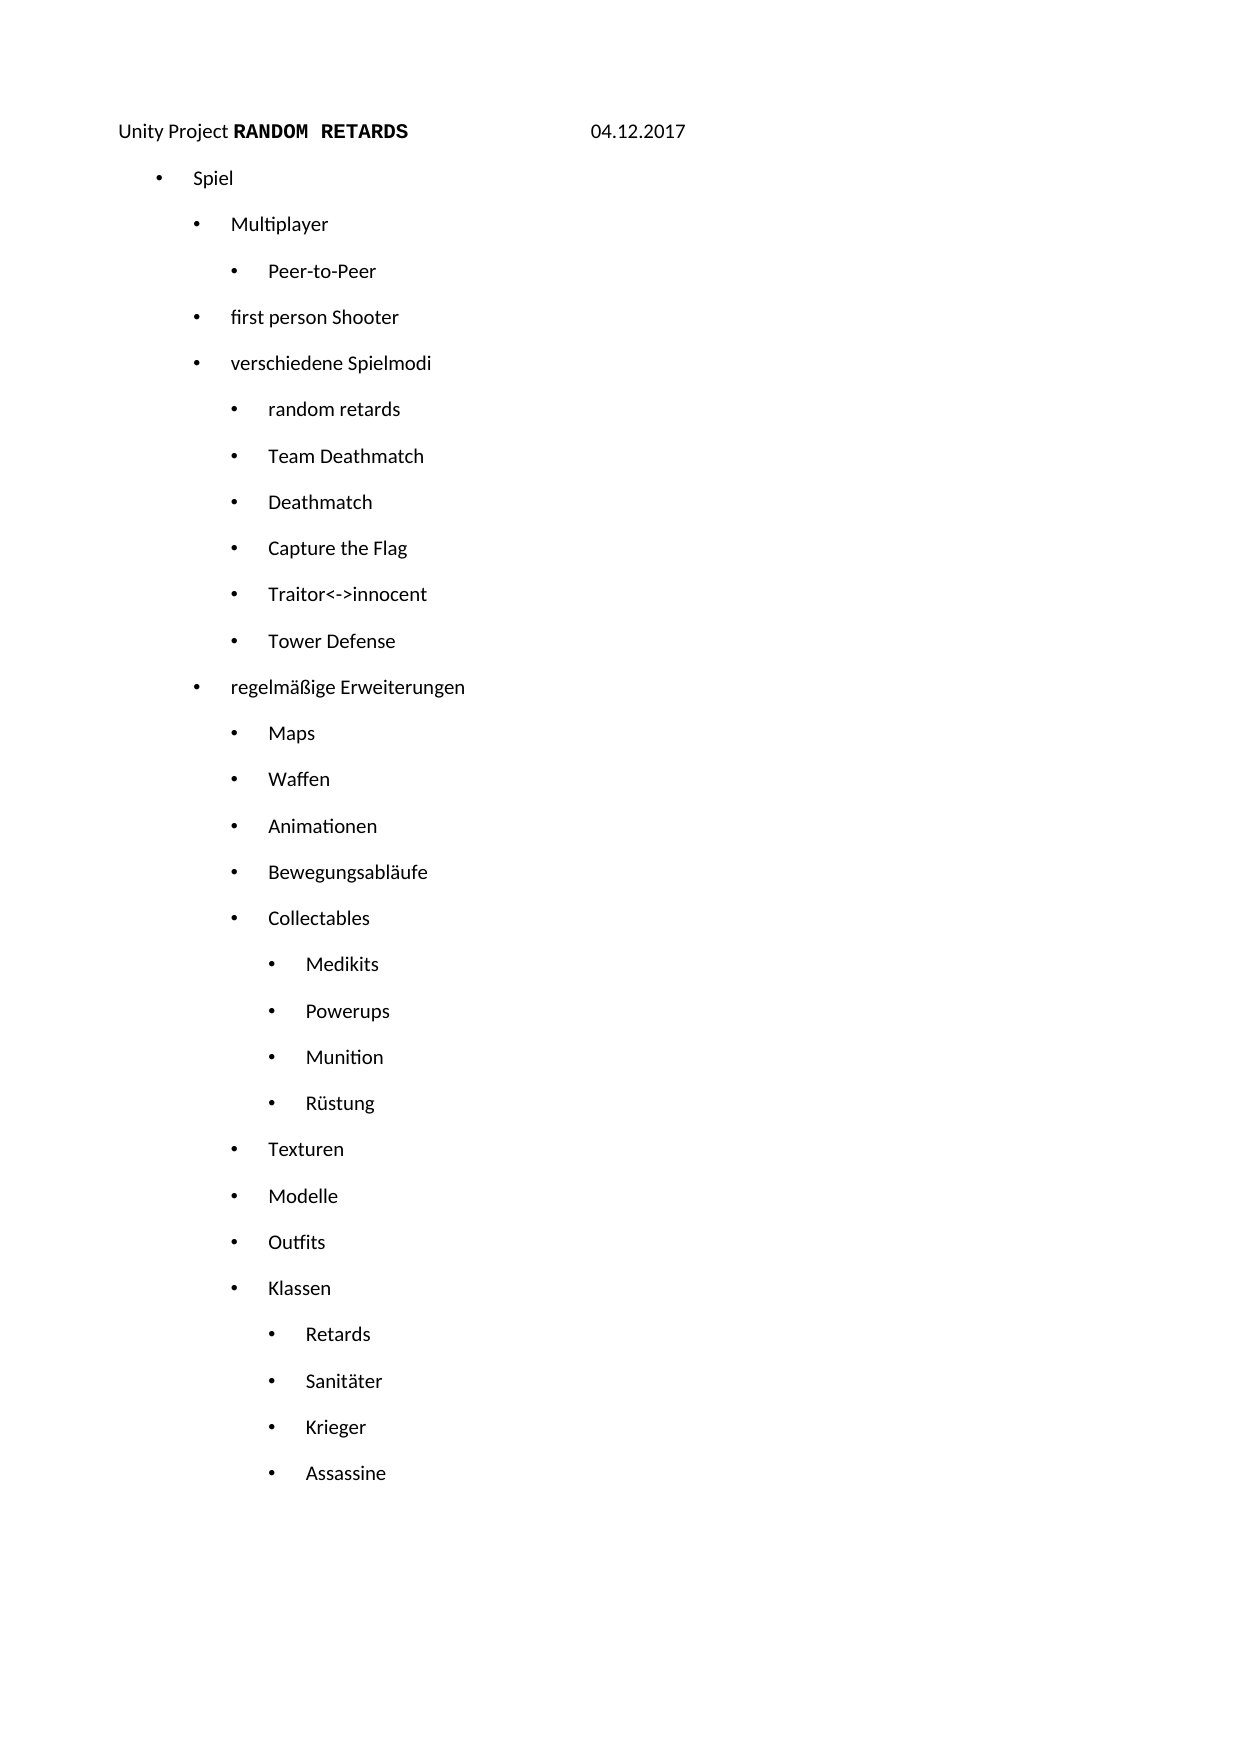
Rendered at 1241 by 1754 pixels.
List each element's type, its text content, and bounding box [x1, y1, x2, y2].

list Rüstung [268, 1090, 1122, 1116]
list first person Shooter [193, 304, 1122, 329]
list regelmäßige Erweiterungen [193, 674, 1122, 699]
list Texturen [231, 1137, 1122, 1162]
list Waffen [231, 767, 1122, 792]
list Powerups [268, 998, 1122, 1023]
list Sanitäter [268, 1368, 1122, 1393]
list Spiel [156, 165, 1122, 191]
list Traitor<->innocent [231, 582, 1122, 607]
list Modelle [231, 1183, 1122, 1208]
list Klassen [231, 1275, 1122, 1301]
list Collectables [231, 905, 1122, 931]
list Deathmatch [231, 489, 1122, 514]
list Retards [268, 1322, 1122, 1347]
list Munition [268, 1044, 1122, 1069]
list Medikits [268, 952, 1122, 977]
list Capture the Flag [231, 535, 1122, 561]
list Tower Defense [231, 628, 1122, 653]
list Multiplayer [193, 212, 1122, 237]
list Krieger [268, 1414, 1122, 1439]
list Outfits [231, 1229, 1122, 1254]
list Maps [231, 720, 1122, 746]
list verschiedene Spielmodi [193, 350, 1122, 376]
list Peer-to-Peer [231, 258, 1122, 283]
text Unity Project RANDOM RETARDS 04.12.2017 [118, 118, 1122, 144]
list Animationen [231, 813, 1122, 838]
list Assassine [268, 1460, 1122, 1486]
list random retards [231, 397, 1122, 422]
list Bewegungsabläufe [231, 859, 1122, 884]
list Team Deathmatch [231, 443, 1122, 468]
